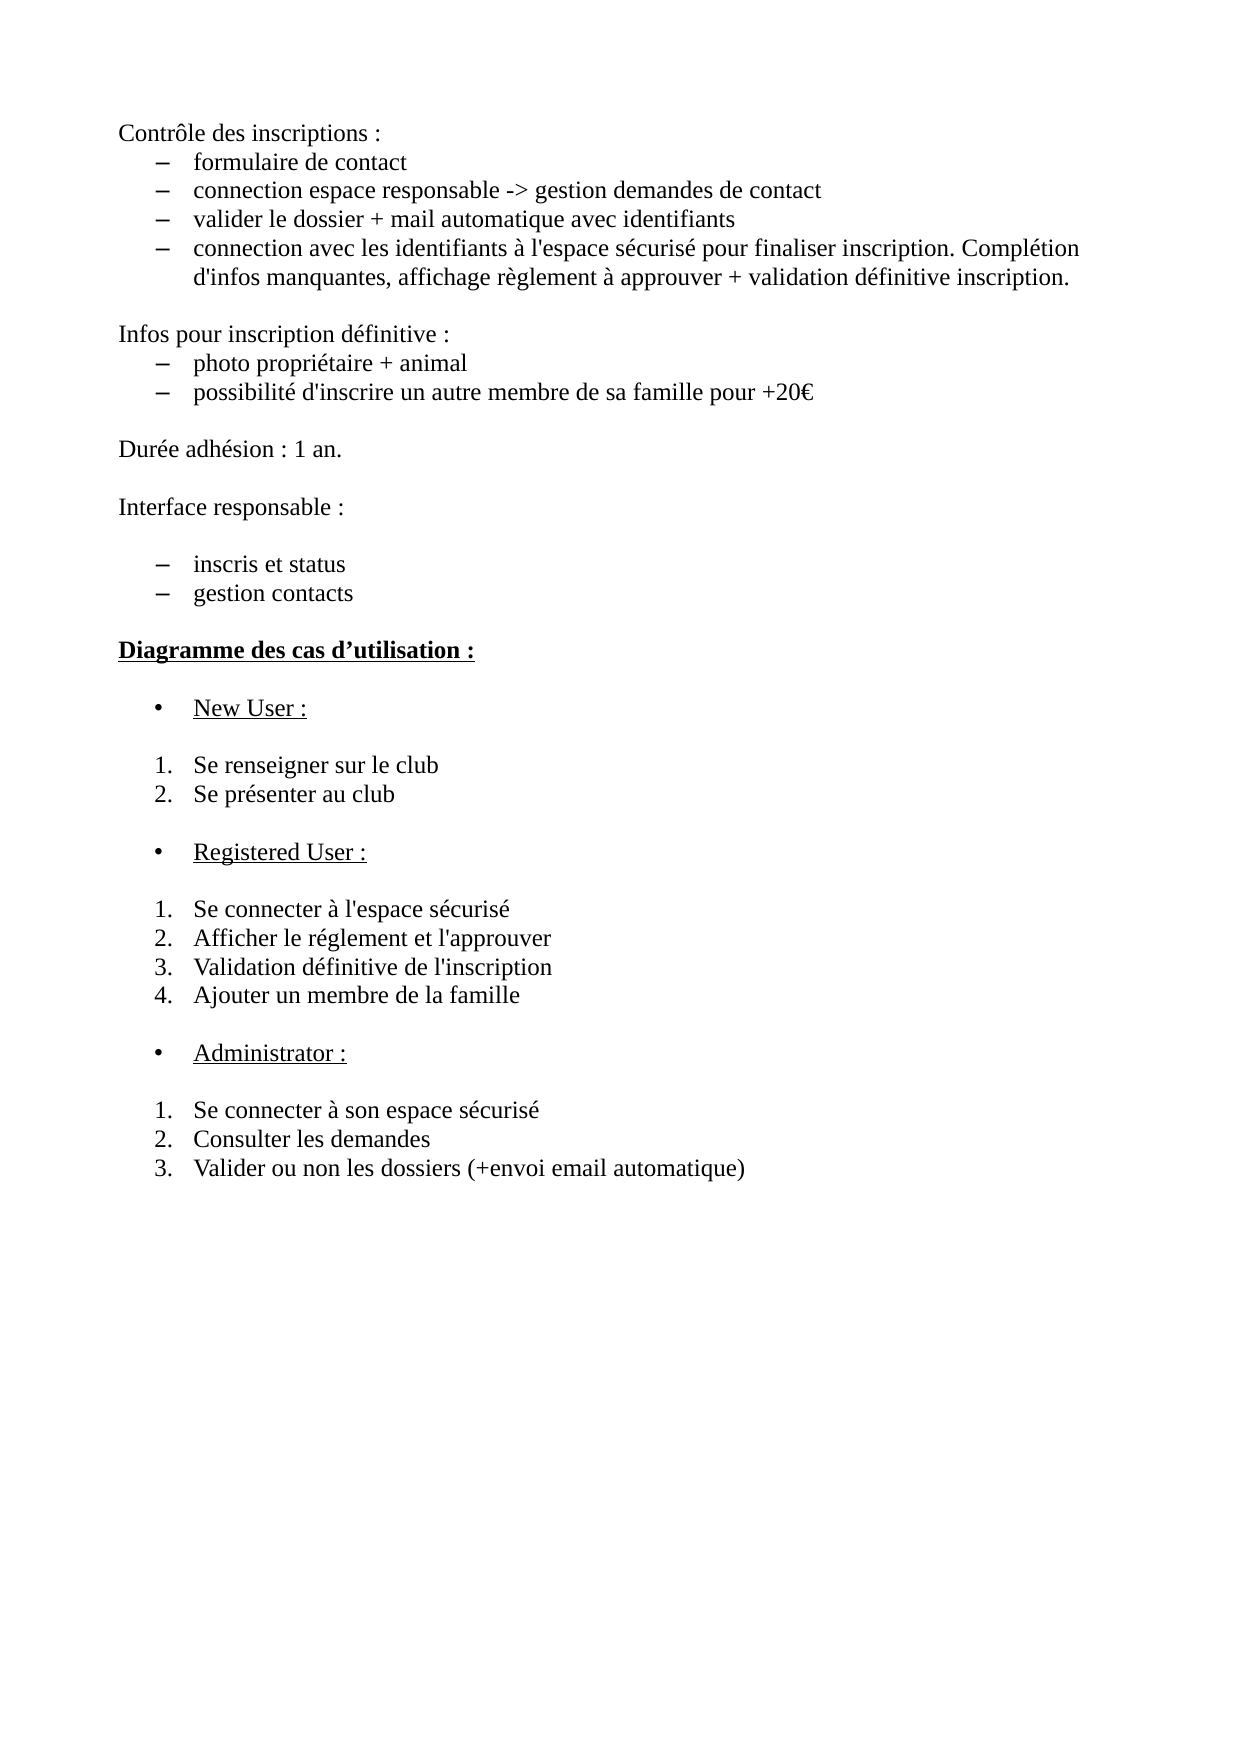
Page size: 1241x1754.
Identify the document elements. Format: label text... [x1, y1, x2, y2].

list connection avec les identifiants à l'espace sécurisé pour finaliser inscription. Complétion d'infos manquantes, affichage règlement à approuver + validation définitive inscription. [156, 233, 1122, 291]
text Interface responsable : [118, 492, 1122, 521]
list Consulter les demandes [154, 1124, 1122, 1153]
text Infos pour inscription définitive : [118, 319, 1122, 348]
list inscris et status [156, 549, 1122, 578]
list Registered User : [154, 837, 1122, 866]
list Valider ou non les dossiers (+envoi email automatique) [154, 1153, 1122, 1182]
list New User : [154, 693, 1122, 722]
list photo propriétaire + animal [156, 348, 1122, 377]
list connection espace responsable -> gestion demandes de contact [156, 176, 1122, 204]
list Se renseigner sur le club [154, 751, 1122, 779]
text Diagramme des cas d’utilisation : [118, 636, 1122, 664]
list Ajouter un membre de la famille [154, 981, 1122, 1009]
text Durée adhésion : 1 an. [118, 434, 1122, 463]
text Contrôle des inscriptions : [118, 118, 1122, 147]
list Validation définitive de l'inscription [154, 952, 1122, 981]
list possibilité d'inscrire un autre membre de sa famille pour +20€ [156, 377, 1122, 406]
list valider le dossier + mail automatique avec identifiants [156, 204, 1122, 233]
list Se connecter à l'espace sécurisé [154, 894, 1122, 923]
list Afficher le réglement et l'approuver [154, 923, 1122, 952]
list Administrator : [154, 1038, 1122, 1067]
list formulaire de contact [156, 147, 1122, 176]
list Se connecter à son espace sécurisé [154, 1096, 1122, 1124]
list gestion contacts [156, 578, 1122, 607]
list Se présenter au club [154, 779, 1122, 808]
